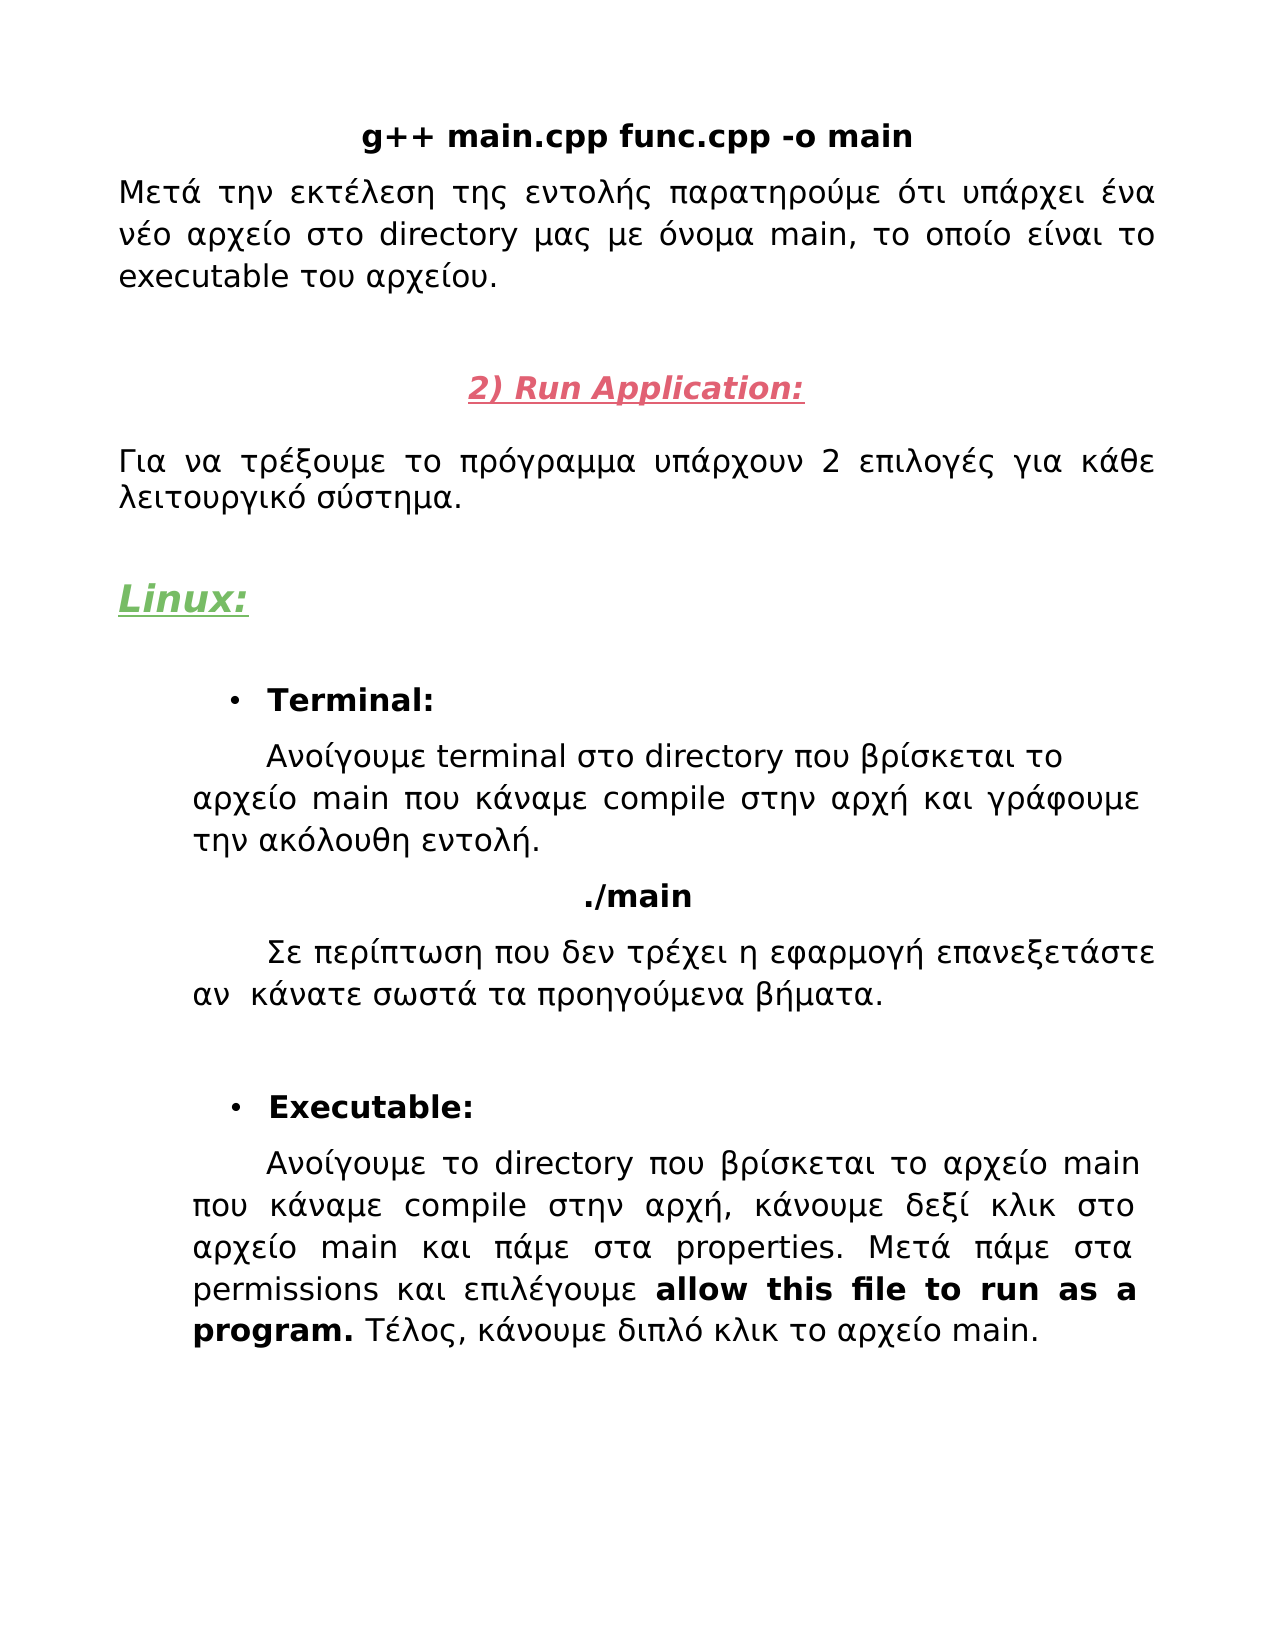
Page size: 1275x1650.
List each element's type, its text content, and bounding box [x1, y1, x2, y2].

list Executable: [231, 1089, 1157, 1126]
subtitle Linux: [118, 577, 1157, 622]
text Ανοίγουμε το directory που βρίσκεται το αρχείο main που κάναμε compile στην αρχή, κάνουμε δεξί κλικ στο αρχείο main και πάμε στα properties. Μετά πάμε στα permissions και επιλέγουμε allow this file to run as a program. Τέλος, κάνουμε διπλό κλικ το αρχείο main. [118, 1146, 1157, 1349]
text Μετά την εκτέλεση της εντολής παρατηρούμε ότι υπάρχει ένα νέο αρχείο στο directory μας με όνομα main, το οποίο είναι το executable του αρχείου. [118, 174, 1157, 294]
text Ανοίγουμε terminal στο directory που βρίσκεται το αρχείο main που κάναμε compile στην αρχή και γράφουμε την ακόλουθη εντολή. [118, 739, 1157, 858]
text 2) Run Application: [118, 371, 1157, 407]
text Για να τρέξουμε το πρόγραμμα υπάρχουν 2 επιλογές για κάθε λειτουργικό σύστημα. [118, 443, 1157, 516]
text ./main [118, 878, 1157, 915]
text Σε περίπτωση που δεν τρέχει η εφαρμογή επανεξετάστε αν κάνατε σωστά τα προηγούμενα βήματα. [118, 935, 1157, 1013]
list Τerminal: [229, 682, 1157, 719]
text g++ main.cpp func.cpp -o main [118, 118, 1157, 154]
